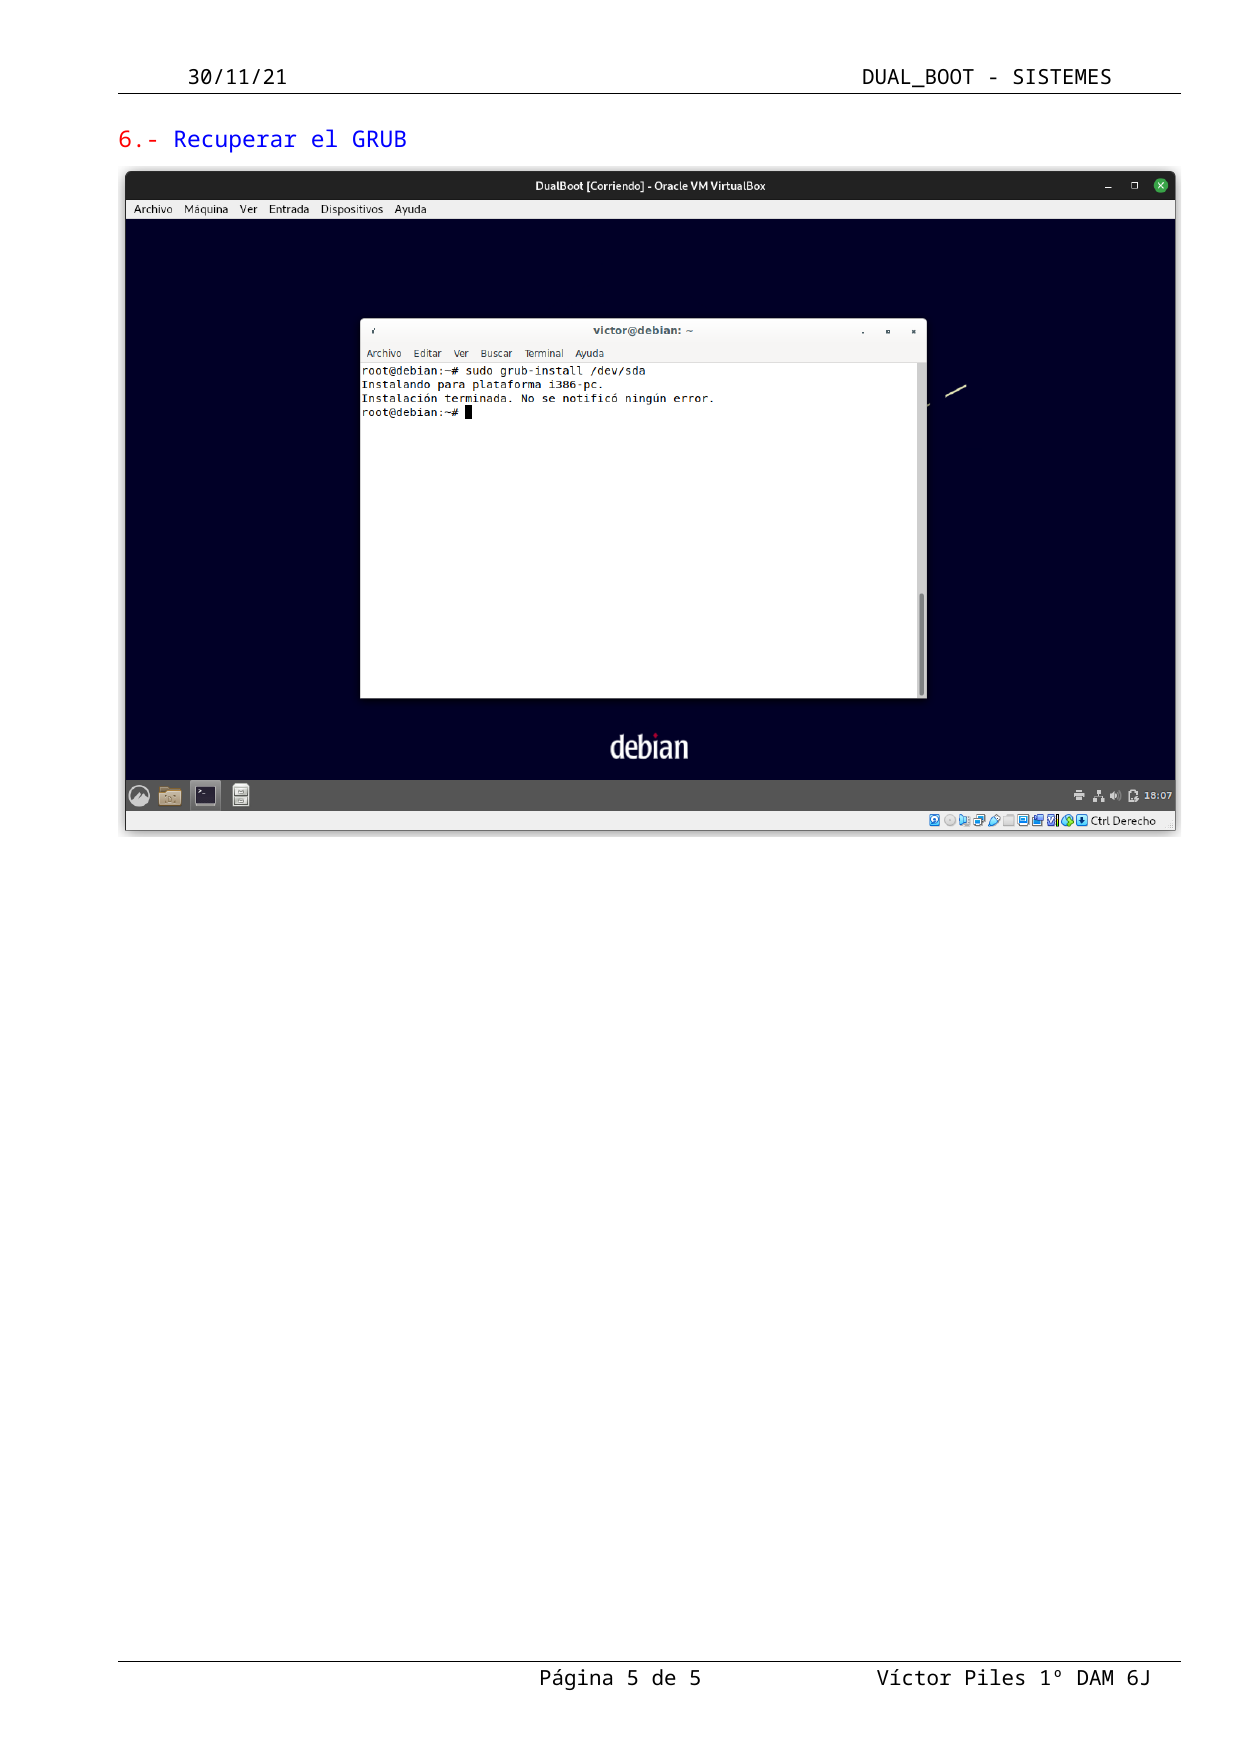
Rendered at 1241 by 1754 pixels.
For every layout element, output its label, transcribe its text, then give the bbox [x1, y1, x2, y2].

picture [118, 166, 1182, 837]
text 6.- Recuperar el GRUB [118, 123, 1181, 154]
